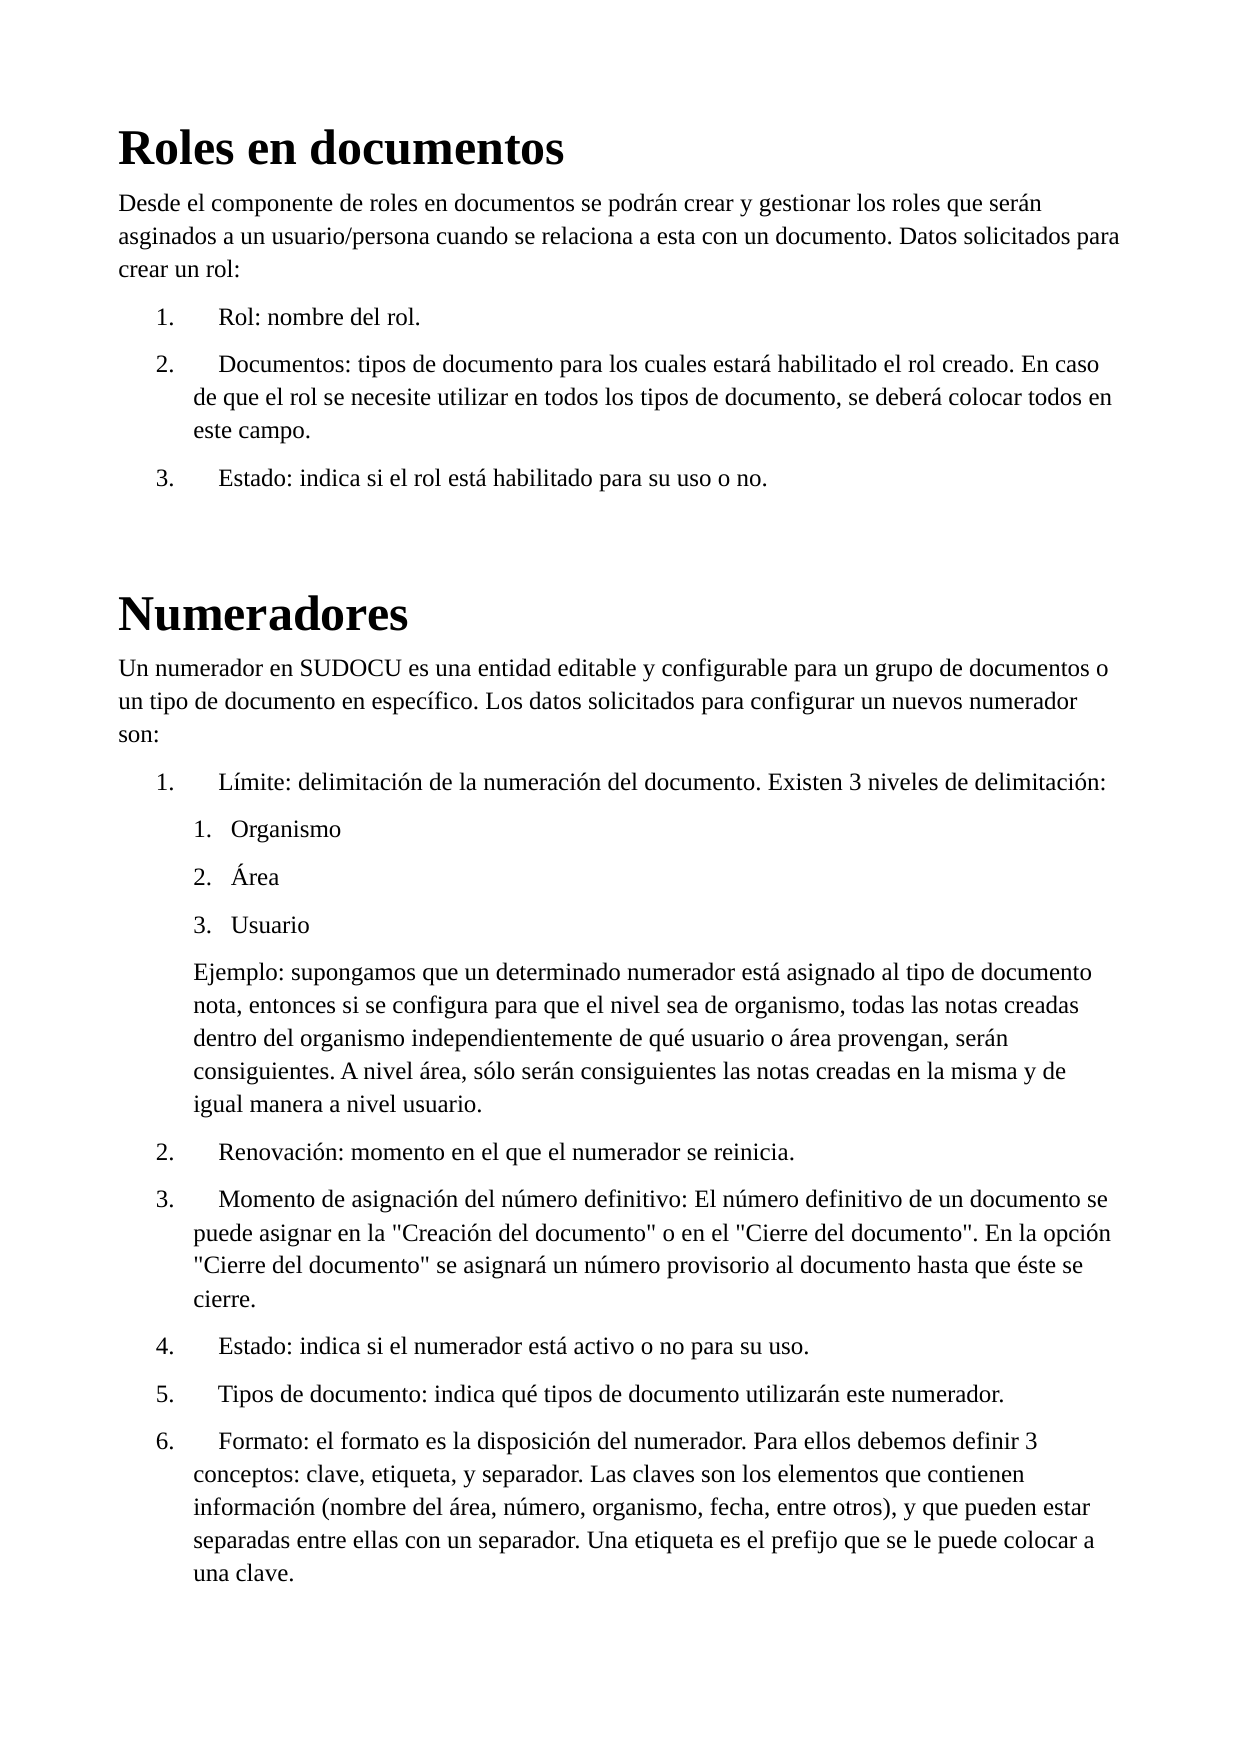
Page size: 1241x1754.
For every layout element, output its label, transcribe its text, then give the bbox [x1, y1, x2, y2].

list Formato: el formato es la disposición del numerador. Para ellos debemos definir 3 conceptos: clave, etiqueta, y separador. Las claves son los elementos que contienen información (nombre del área, número, organismo, fecha, entre otros), y que pueden estar separadas entre ellas con un separador. Una etiqueta es el prefijo que se le puede colocar a una clave. [156, 1426, 1122, 1587]
list Límite: delimitación de la numeración del documento. Existen 3 niveles de delimitación: [156, 767, 1122, 796]
subtitle Roles en documentos [118, 118, 1122, 176]
list Documentos: tipos de documento para los cuales estará habilitado el rol creado. En caso de que el rol se necesite utilizar en todos los tipos de documento, se deberá colocar todos en este campo. [156, 349, 1122, 444]
list Área [193, 862, 1122, 891]
text Desde el componente de roles en documentos se podrán crear y gestionar los roles que serán asginados a un usuario/persona cuando se relaciona a esta con un documento. Datos solicitados para crear un rol: [118, 188, 1122, 283]
text Un numerador en SUDOCU es una entidad editable y configurable para un grupo de documentos o un tipo de documento en específico. Los datos solicitados para configurar un nuevos numerador son: [118, 653, 1122, 748]
list Estado: indica si el rol está habilitado para su uso o no. [156, 463, 1122, 492]
list Organismo [193, 814, 1122, 843]
list Renovación: momento en el que el numerador se reinicia. [156, 1137, 1122, 1166]
list Usuario [193, 910, 1122, 938]
list Momento de asignación del número definitivo: El número definitivo de un documento se puede asignar en la "Creación del documento" o en el "Cierre del documento". En la opción "Cierre del documento" se asignará un número provisorio al documento hasta que éste se cierre. [156, 1184, 1122, 1312]
list Ejemplo: supongamos que un determinado numerador está asignado al tipo de documento nota, entonces si se configura para que el nivel sea de organismo, todas las notas creadas dentro del organismo independientemente de qué usuario o área provengan, serán consiguientes. A nivel área, sólo serán consiguientes las notas creadas en la misma y de igual manera a nivel usuario. [156, 957, 1122, 1118]
list Rol: nombre del rol. [156, 302, 1122, 331]
list Tipos de documento: indica qué tipos de documento utilizarán este numerador. [156, 1379, 1122, 1408]
subtitle Numeradores [118, 583, 1122, 641]
list Estado: indica si el numerador está activo o no para su uso. [156, 1331, 1122, 1360]
